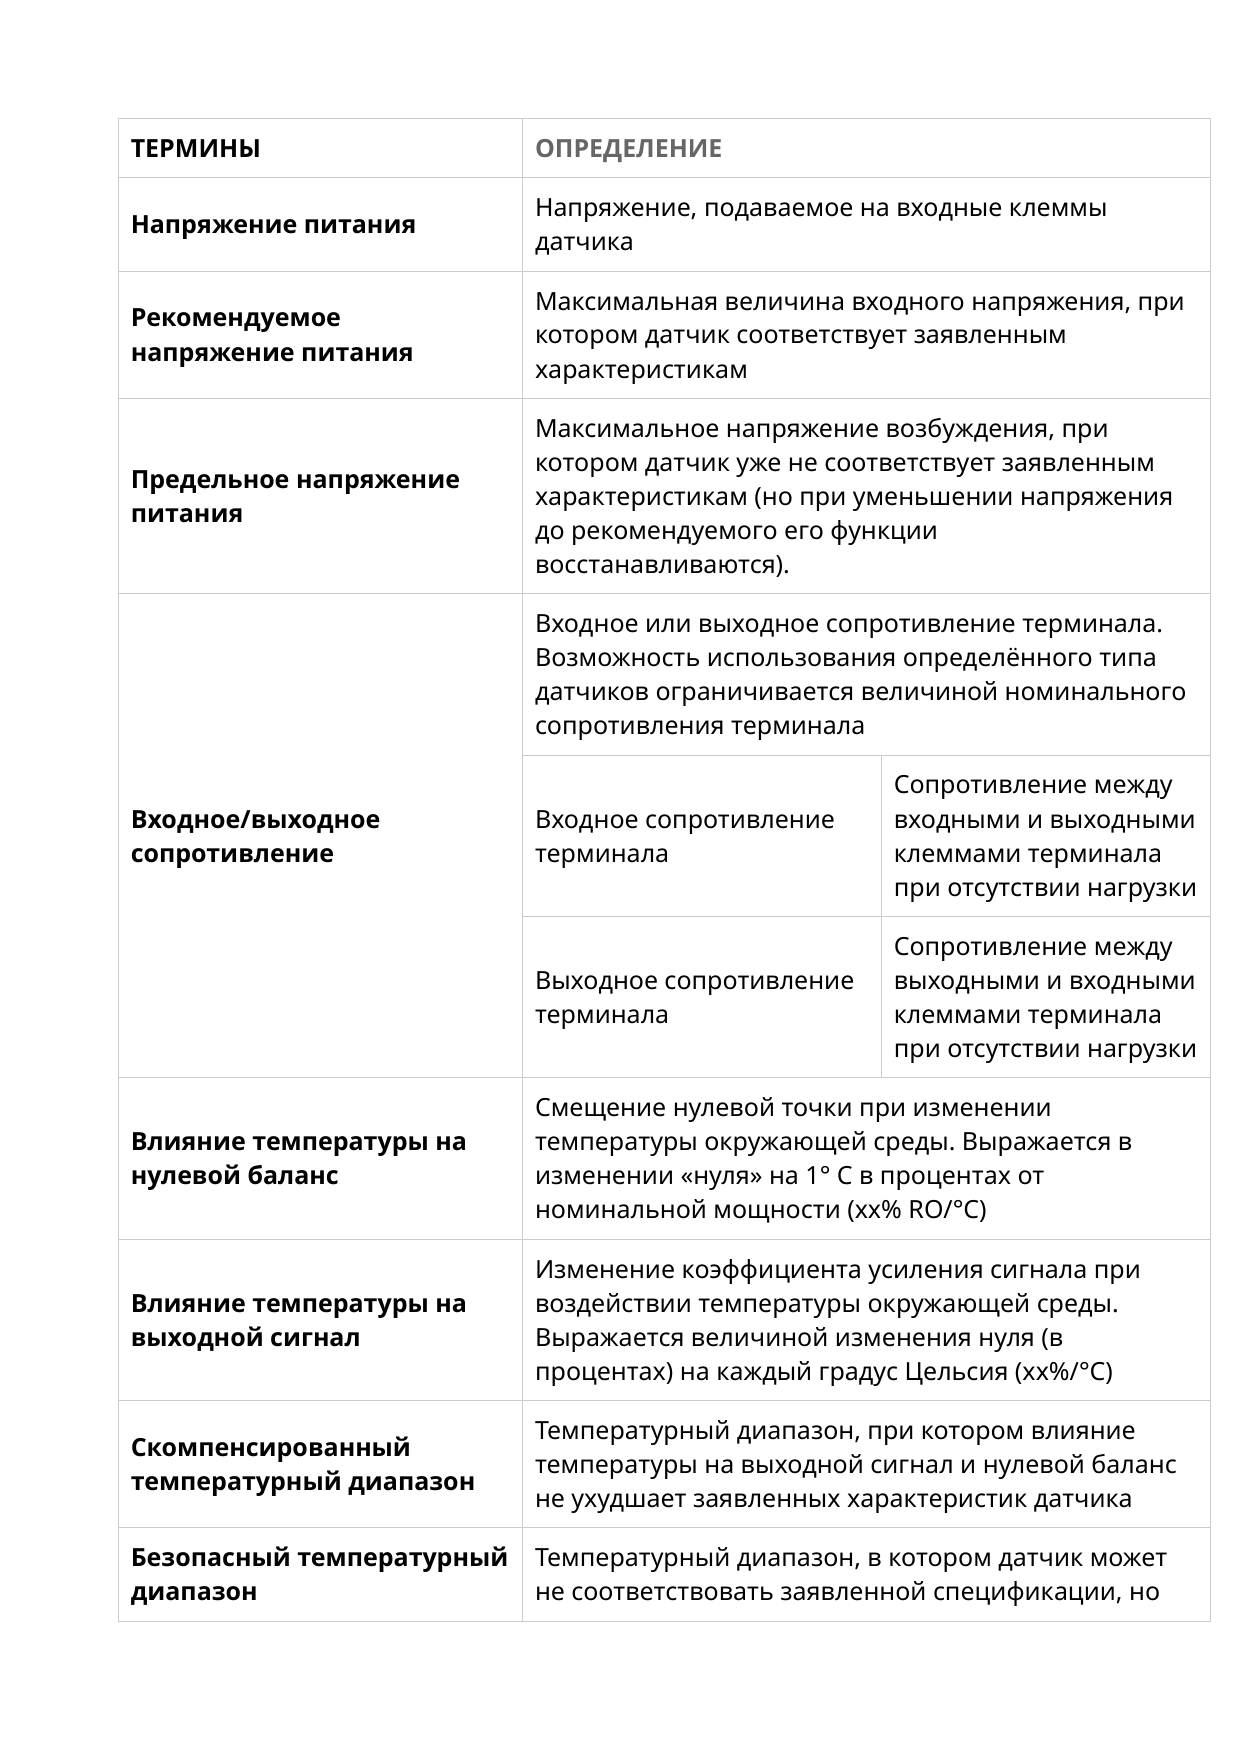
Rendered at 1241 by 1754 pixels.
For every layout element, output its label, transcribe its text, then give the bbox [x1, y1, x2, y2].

table_cell Максимальное напряжение возбуждения, при котором датчик уже не соответствует заявленным характеристикам (но при уменьшении напряжения до рекомендуемого его функции восстанавливаются). [523, 399, 1210, 593]
table_cell Предельное напряжение питания [119, 399, 522, 593]
table_cell Выходное сопротивление терминала [523, 917, 881, 1077]
table_cell Входное сопротивление терминала [523, 756, 881, 916]
table_cell Смещение нулевой точки при изменении температуры окружающей среды. Выражается в изменении «нуля» на 1° C в процентах от номинальной мощности (xx% RO/°C) [523, 1078, 1210, 1239]
table_header ОПРЕДЕЛЕНИЕ [523, 119, 1210, 177]
table_cell Входное/выходное сопротивление [119, 594, 522, 1077]
table_cell Рекомендуемое напряжение питания [119, 272, 522, 398]
table_cell Сопротивление между входными и выходными клеммами терминала при отсутствии нагрузки [882, 756, 1210, 916]
table_cell Влияние температуры на выходной сигнал [119, 1240, 522, 1400]
table_cell Напряжение, подаваемое на входные клеммы датчика [523, 178, 1210, 271]
table_cell Температурный диапазон, при котором влияние температуры на выходной сигнал и нулевой баланс не ухудшает заявленных характеристик датчика [523, 1401, 1210, 1527]
table_cell Влияние температуры на нулевой баланс [119, 1078, 522, 1239]
table_cell Напряжение питания [119, 178, 522, 271]
table_cell Изменение коэффициента усиления сигнала при воздействии температуры окружающей среды. Выражается величиной изменения нуля (в процентах) на каждый градус Цельсия (xx%/°C) [523, 1240, 1210, 1400]
table_cell Максимальная величина входного напряжения, при котором датчик соответствует заявленным характеристикам [523, 272, 1210, 398]
table_cell Скомпенсированный температурный диапазон [119, 1401, 522, 1527]
table_header ТЕРМИНЫ [119, 119, 522, 177]
table_cell Сопротивление между выходными и входными клеммами терминала при отсутствии нагрузки [882, 917, 1210, 1077]
table_cell Входное или выходное сопротивление терминала. Возможность использования определённого типа датчиков ограничивается величиной номинального сопротивления терминала [523, 594, 1210, 754]
table_cell Безопасный температурный диапазон [119, 1528, 522, 1621]
table_cell Температурный диапазон, в котором датчик может не соответствовать заявленной спецификации, но [523, 1528, 1210, 1621]
